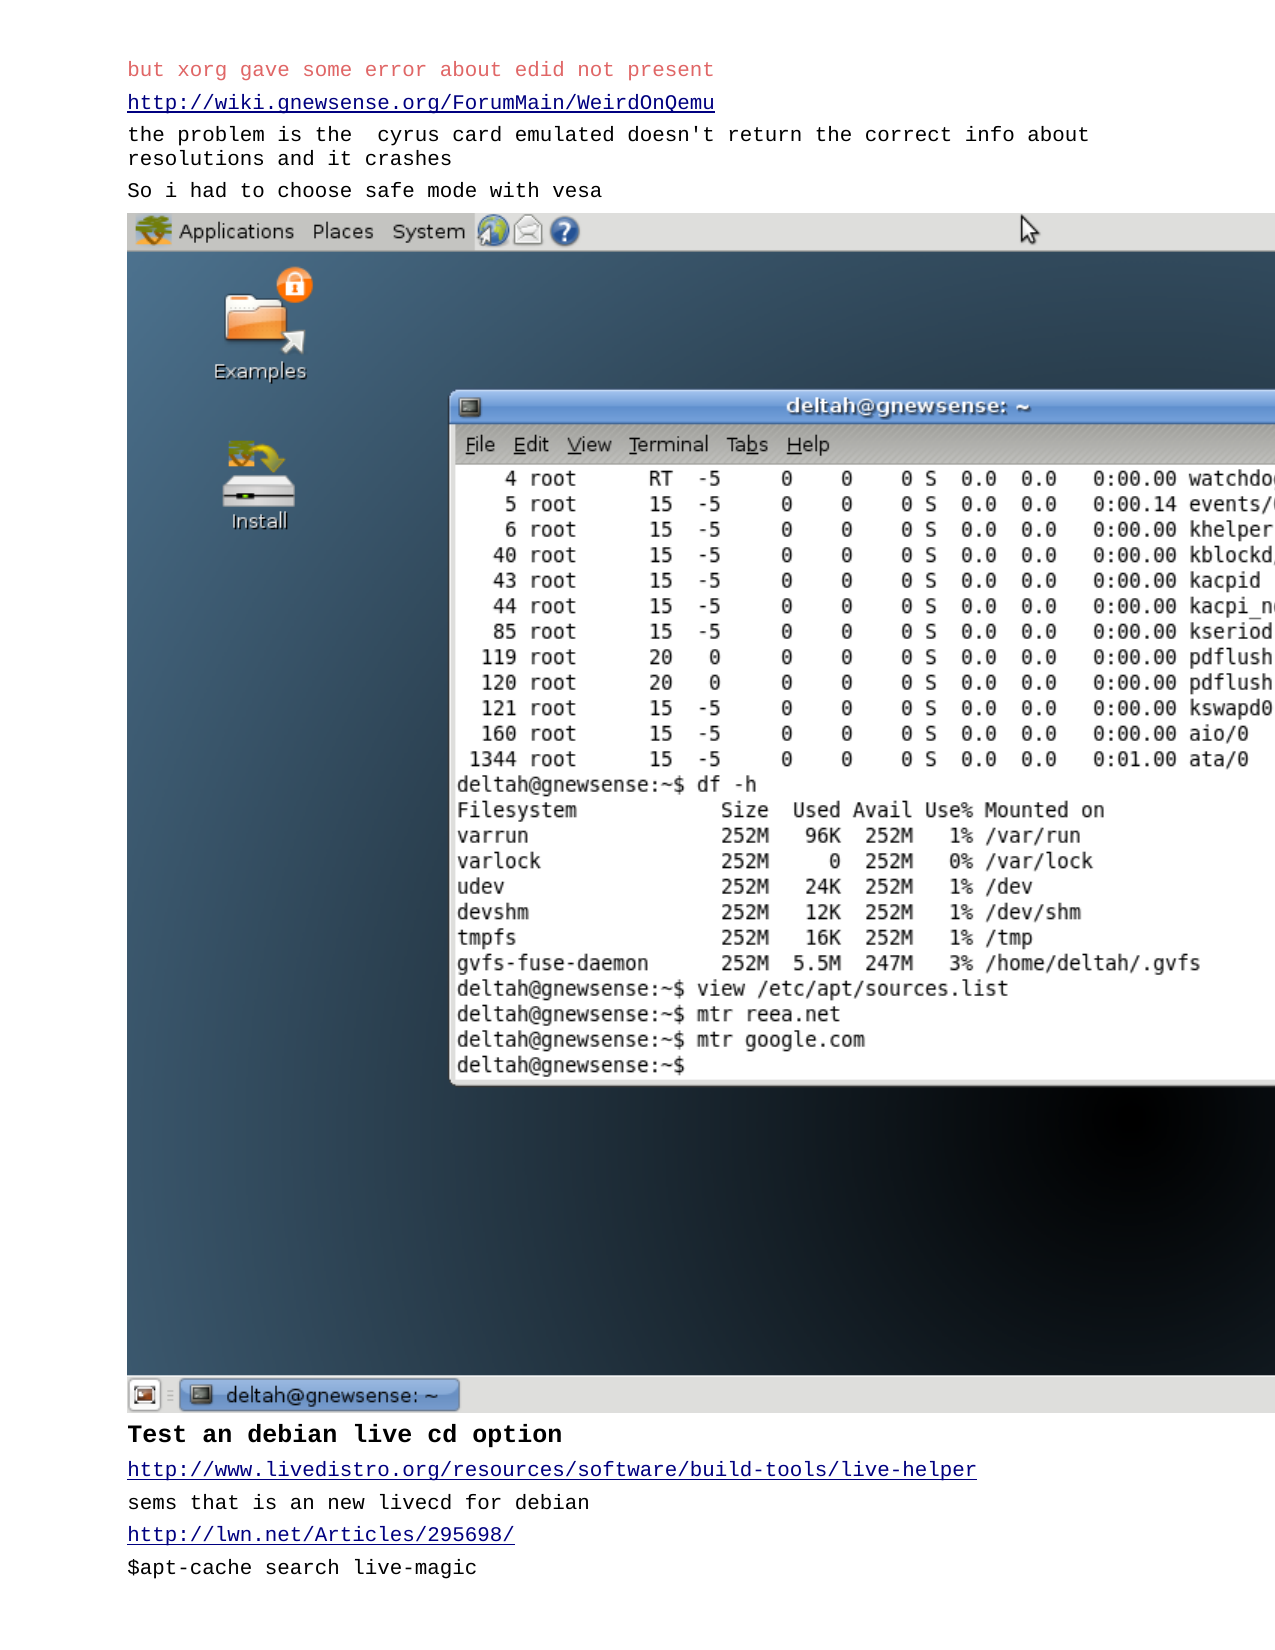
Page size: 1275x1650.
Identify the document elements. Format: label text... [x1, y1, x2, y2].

text http://lwn.net/Articles/295698/ [127, 1524, 1207, 1548]
text Test an debian live cd option [127, 1422, 1207, 1450]
text but xorg gave some error about edid not present [127, 59, 1207, 83]
text $apt-cache search live-magic [127, 1557, 1207, 1581]
picture [127, 213, 1275, 1413]
text http://www.livedistro.org/resources/software/build-tools/live-helper [127, 1459, 1207, 1483]
text the problem is the cyrus card emulated doesn't return the correct info about resolutions and it crashes [127, 124, 1207, 172]
text http://wiki.gnewsense.org/ForumMain/WeirdOnQemu [127, 92, 1207, 115]
text sems that is an new livecd for debian [127, 1492, 1207, 1516]
text So i had to choose safe mode with vesa [127, 181, 1207, 204]
